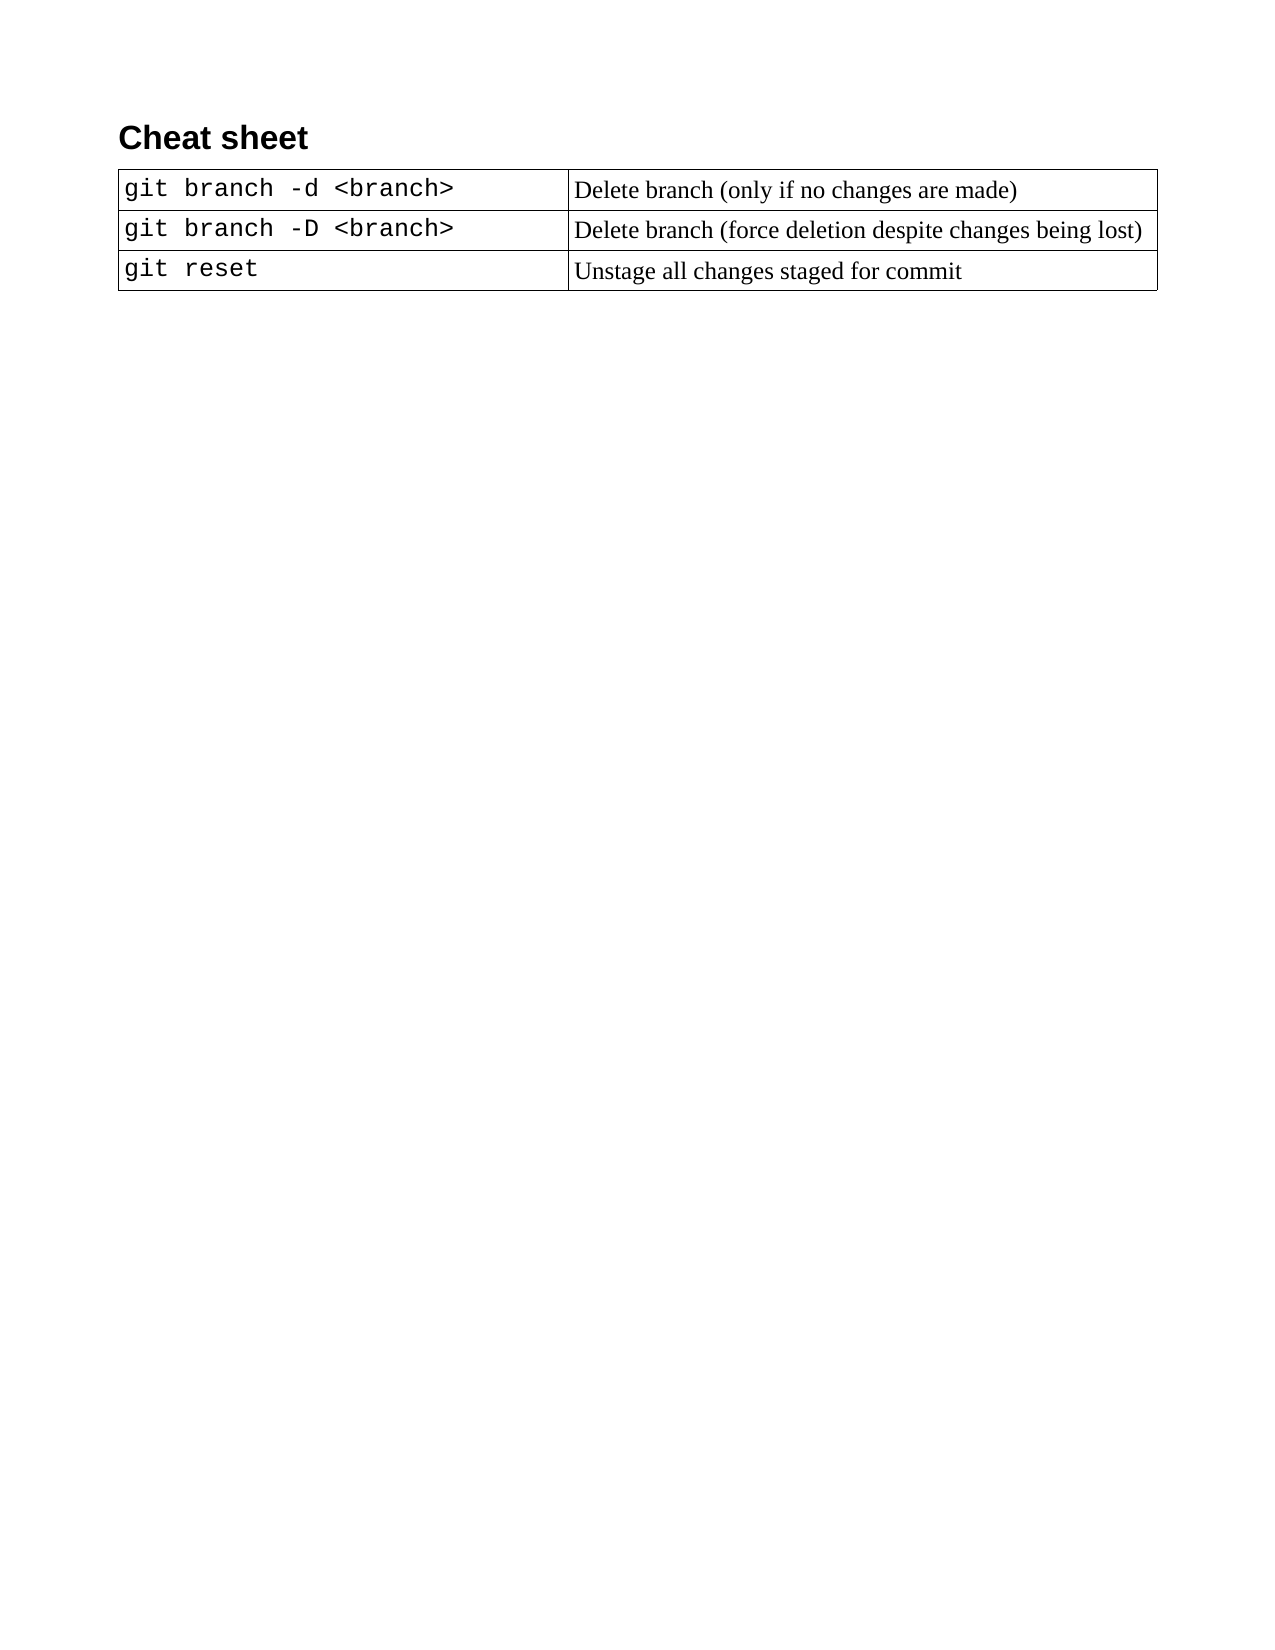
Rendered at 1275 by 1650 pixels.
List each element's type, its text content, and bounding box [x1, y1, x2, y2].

subtitle Cheat sheet [118, 118, 1157, 157]
table_header Delete branch (only if no changes are made) [569, 170, 1157, 209]
table_cell git reset [119, 251, 568, 290]
table_cell git branch -D <branch> [119, 211, 568, 250]
table_cell Unstage all changes staged for commit [569, 251, 1157, 290]
table_header git branch -d <branch> [119, 170, 568, 209]
table_cell Delete branch (force deletion despite changes being lost) [569, 211, 1157, 250]
